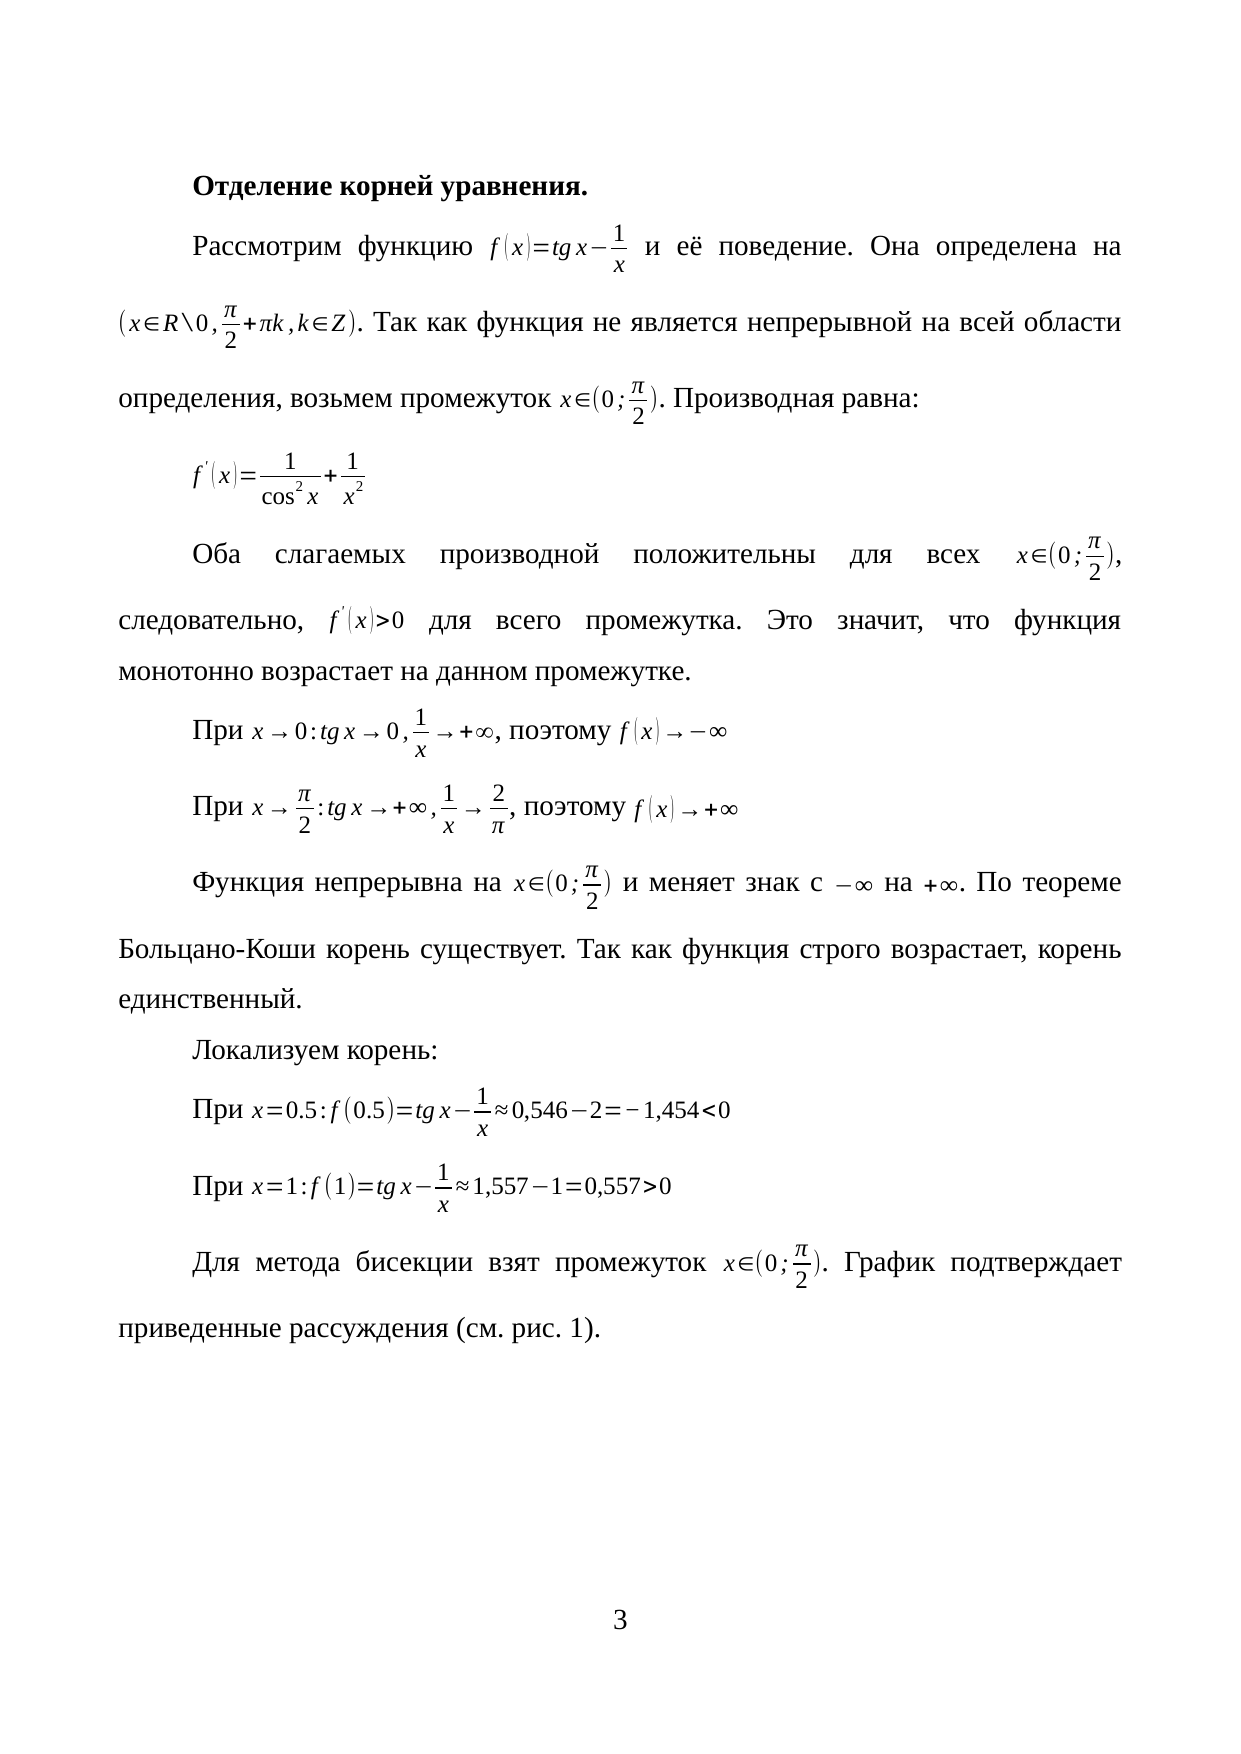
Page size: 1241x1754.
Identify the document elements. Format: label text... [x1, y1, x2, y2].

text Для метода бисекции взят промежуток . График подтверждает приведенные рассуждения (см. рис. 1). [118, 1234, 1122, 1344]
text При , поэтому [118, 703, 1122, 762]
text При [118, 1082, 1122, 1141]
text Оба слагаемых производной положительны для всех , следовательно, для всего промежутка. Это значит, что функция монотонно возрастает на данном промежутке. [118, 526, 1122, 686]
text При [118, 1158, 1122, 1217]
text Локализуем корень: [118, 1032, 1122, 1065]
text Рассмотрим функцию и её поведение. Она определена на . Так как функция не является непрерывной на всей области определения, возьмем промежуток . Производная равна: [118, 219, 1122, 430]
text Функция непрерывна на и меняет знак с на . По теореме Больцано-Коши корень существует. Так как функция строго возрастает, корень единственный. [118, 855, 1122, 1015]
text При , поэтому [118, 779, 1122, 838]
text Отделение корней уравнения. [118, 168, 1122, 202]
